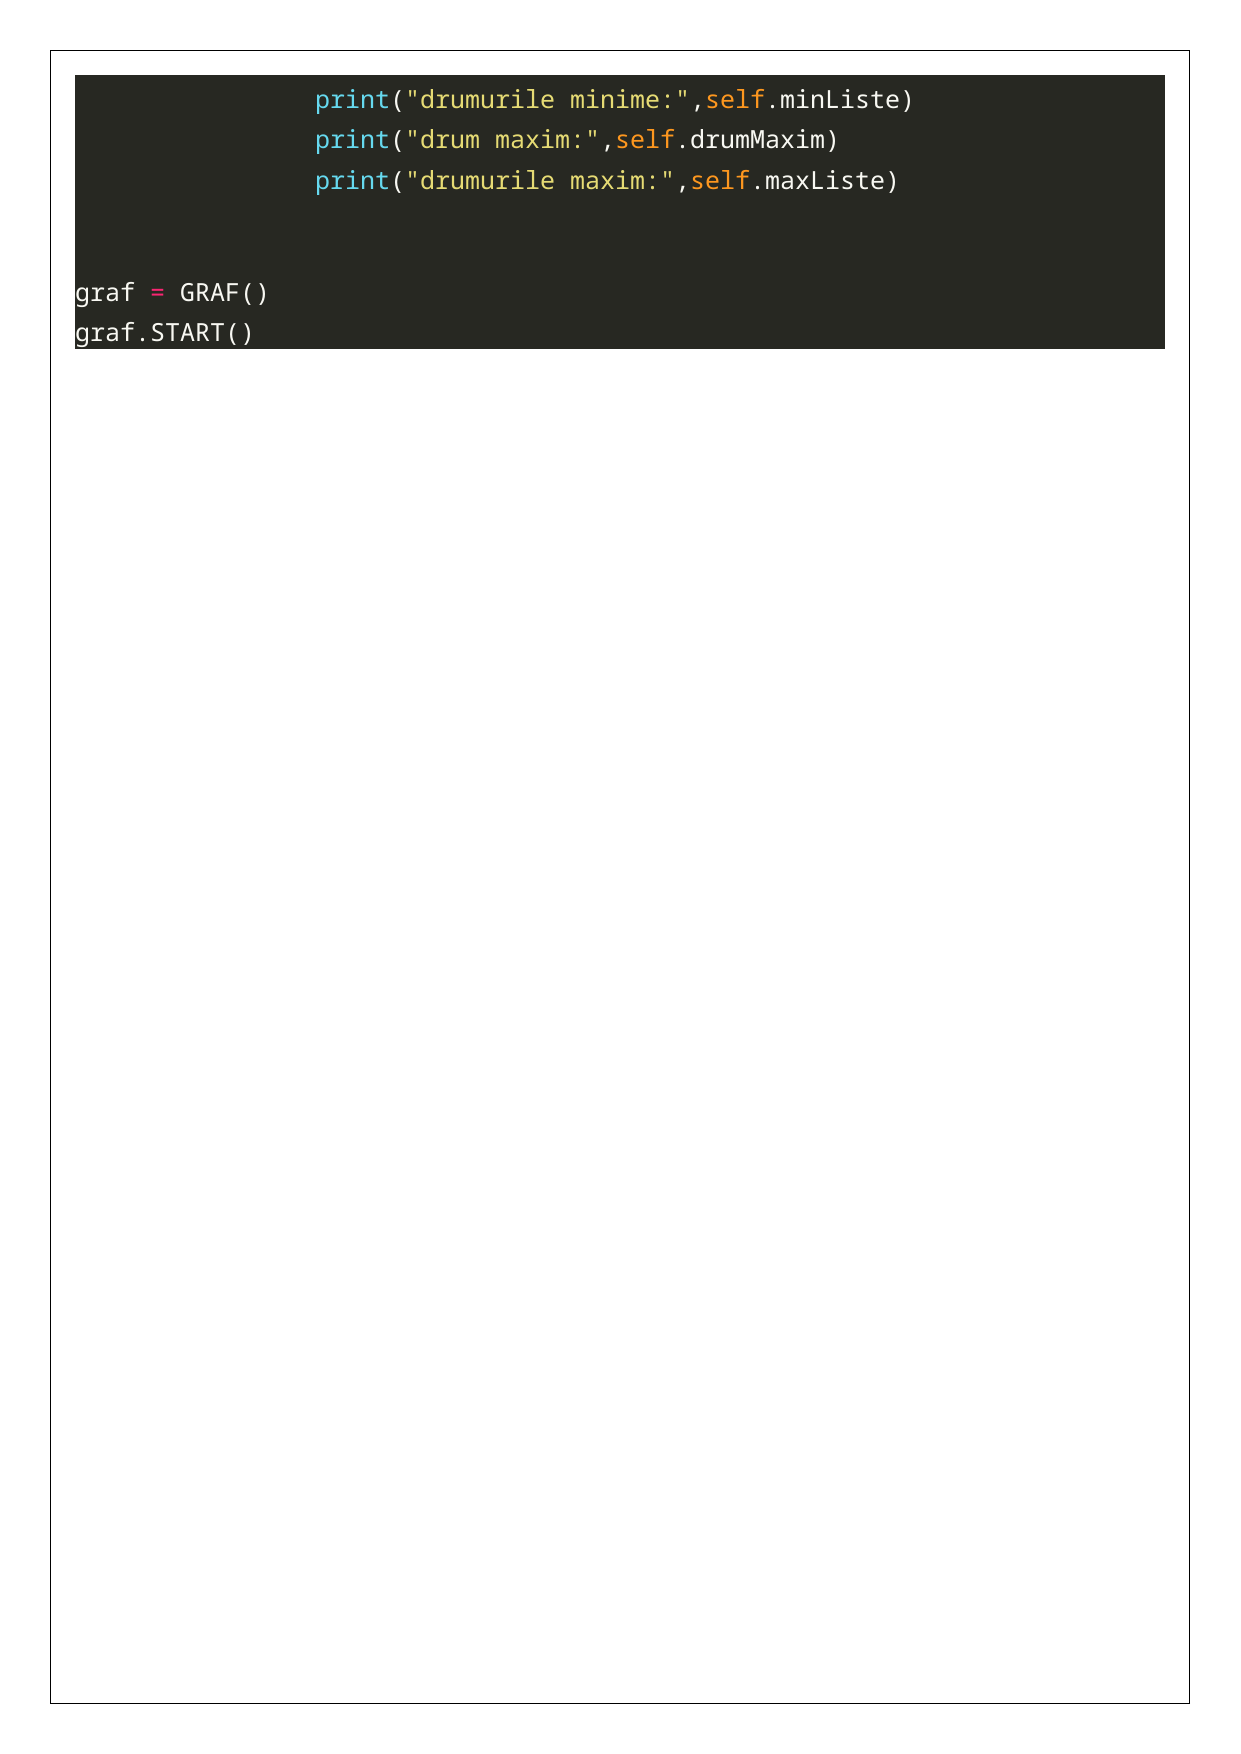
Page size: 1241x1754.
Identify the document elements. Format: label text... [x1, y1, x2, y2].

text print("drumurile minime:",self.minListe) [75, 75, 1165, 116]
text print("drum maxim:",self.drumMaxim) [75, 116, 1165, 156]
text graf = GRAF() [75, 268, 1165, 308]
text graf.START() [75, 308, 1165, 349]
text print("drumurile maxim:",self.maxListe) [75, 156, 1165, 197]
